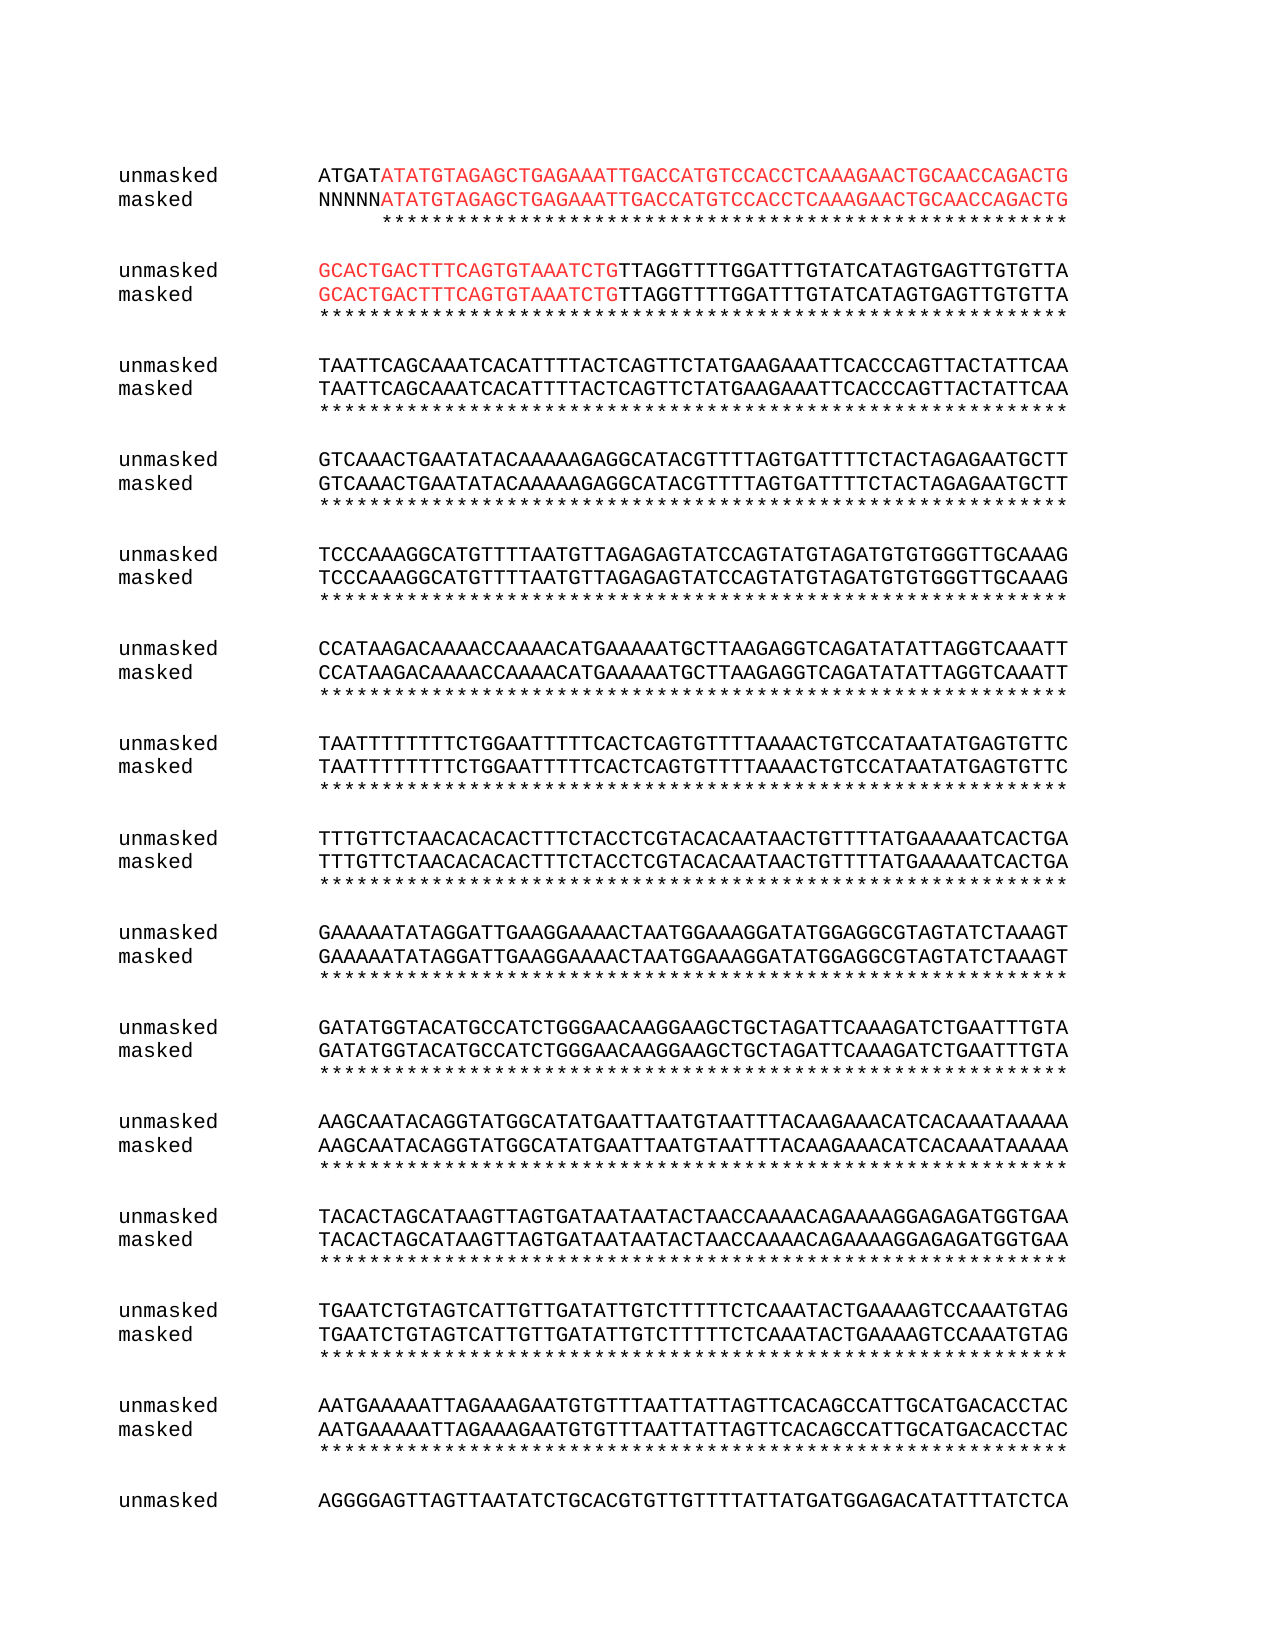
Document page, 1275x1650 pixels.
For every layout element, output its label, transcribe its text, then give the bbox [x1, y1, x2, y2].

text unmasked ATGATATATGTAGAGCTGAGAAATTGACCATGTCCACCTCAAAGAACTGCAACCAGACTG [118, 165, 1157, 189]
text ************************************************************ [118, 875, 1157, 898]
text masked TACACTAGCATAAGTTAGTGATAATAATACTAACCAAAACAGAAAAGGAGAGATGGTGAA [118, 1229, 1157, 1253]
text ************************************************************ [118, 1158, 1157, 1182]
text masked GAAAAATATAGGATTGAAGGAAAACTAATGGAAAGGATATGGAGGCGTAGTATCTAAAGT [118, 946, 1157, 969]
text unmasked TTTGTTCTAACACACACTTTCTACCTCGTACACAATAACTGTTTTATGAAAAATCACTGA [118, 827, 1157, 851]
text ************************************************************ [118, 780, 1157, 804]
text masked TAATTCAGCAAATCACATTTTACTCAGTTCTATGAAGAAATTCACCCAGTTACTATTCAA [118, 378, 1157, 402]
text unmasked TAATTCAGCAAATCACATTTTACTCAGTTCTATGAAGAAATTCACCCAGTTACTATTCAA [118, 354, 1157, 378]
text unmasked CCATAAGACAAAACCAAAACATGAAAAATGCTTAAGAGGTCAGATATATTAGGTCAAATT [118, 638, 1157, 662]
text unmasked GAAAAATATAGGATTGAAGGAAAACTAATGGAAAGGATATGGAGGCGTAGTATCTAAAGT [118, 922, 1157, 946]
text ************************************************************ [118, 591, 1157, 615]
text masked GCACTGACTTTCAGTGTAAATCTGTTAGGTTTTGGATTTGTATCATAGTGAGTTGTGTTA [118, 284, 1157, 307]
text masked AAGCAATACAGGTATGGCATATGAATTAATGTAATTTACAAGAAACATCACAAATAAAAA [118, 1135, 1157, 1158]
text unmasked GCACTGACTTTCAGTGTAAATCTGTTAGGTTTTGGATTTGTATCATAGTGAGTTGTGTTA [118, 260, 1157, 284]
text ******************************************************* [118, 213, 1157, 236]
text unmasked GATATGGTACATGCCATCTGGGAACAAGGAAGCTGCTAGATTCAAAGATCTGAATTTGTA [118, 1017, 1157, 1040]
text unmasked AATGAAAAATTAGAAAGAATGTGTTTAATTATTAGTTCACAGCCATTGCATGACACCTAC [118, 1395, 1157, 1419]
text ************************************************************ [118, 307, 1157, 331]
text ************************************************************ [118, 1442, 1157, 1466]
text ************************************************************ [118, 969, 1157, 993]
text masked TTTGTTCTAACACACACTTTCTACCTCGTACACAATAACTGTTTTATGAAAAATCACTGA [118, 851, 1157, 875]
text unmasked GTCAAACTGAATATACAAAAAGAGGCATACGTTTTAGTGATTTTCTACTAGAGAATGCTT [118, 449, 1157, 473]
text unmasked TAATTTTTTTTCTGGAATTTTTCACTCAGTGTTTTAAAACTGTCCATAATATGAGTGTTC [118, 733, 1157, 757]
text unmasked AGGGGAGTTAGTTAATATCTGCACGTGTTGTTTTATTATGATGGAGACATATTTATCTCA [118, 1489, 1157, 1513]
text unmasked AAGCAATACAGGTATGGCATATGAATTAATGTAATTTACAAGAAACATCACAAATAAAAA [118, 1111, 1157, 1135]
text masked CCATAAGACAAAACCAAAACATGAAAAATGCTTAAGAGGTCAGATATATTAGGTCAAATT [118, 662, 1157, 686]
text unmasked TACACTAGCATAAGTTAGTGATAATAATACTAACCAAAACAGAAAAGGAGAGATGGTGAA [118, 1206, 1157, 1229]
text masked AATGAAAAATTAGAAAGAATGTGTTTAATTATTAGTTCACAGCCATTGCATGACACCTAC [118, 1419, 1157, 1442]
text unmasked TCCCAAAGGCATGTTTTAATGTTAGAGAGTATCCAGTATGTAGATGTGTGGGTTGCAAAG [118, 544, 1157, 567]
text ************************************************************ [118, 1253, 1157, 1277]
text masked TCCCAAAGGCATGTTTTAATGTTAGAGAGTATCCAGTATGTAGATGTGTGGGTTGCAAAG [118, 567, 1157, 591]
text ************************************************************ [118, 1348, 1157, 1371]
text masked GTCAAACTGAATATACAAAAAGAGGCATACGTTTTAGTGATTTTCTACTAGAGAATGCTT [118, 473, 1157, 496]
text ************************************************************ [118, 686, 1157, 709]
text masked TAATTTTTTTTCTGGAATTTTTCACTCAGTGTTTTAAAACTGTCCATAATATGAGTGTTC [118, 757, 1157, 780]
text ************************************************************ [118, 402, 1157, 426]
text unmasked TGAATCTGTAGTCATTGTTGATATTGTCTTTTTCTCAAATACTGAAAAGTCCAAATGTAG [118, 1300, 1157, 1324]
text masked GATATGGTACATGCCATCTGGGAACAAGGAAGCTGCTAGATTCAAAGATCTGAATTTGTA [118, 1040, 1157, 1064]
text ************************************************************ [118, 496, 1157, 520]
text ************************************************************ [118, 1064, 1157, 1088]
text masked NNNNNATATGTAGAGCTGAGAAATTGACCATGTCCACCTCAAAGAACTGCAACCAGACTG [118, 189, 1157, 213]
text masked TGAATCTGTAGTCATTGTTGATATTGTCTTTTTCTCAAATACTGAAAAGTCCAAATGTAG [118, 1324, 1157, 1348]
